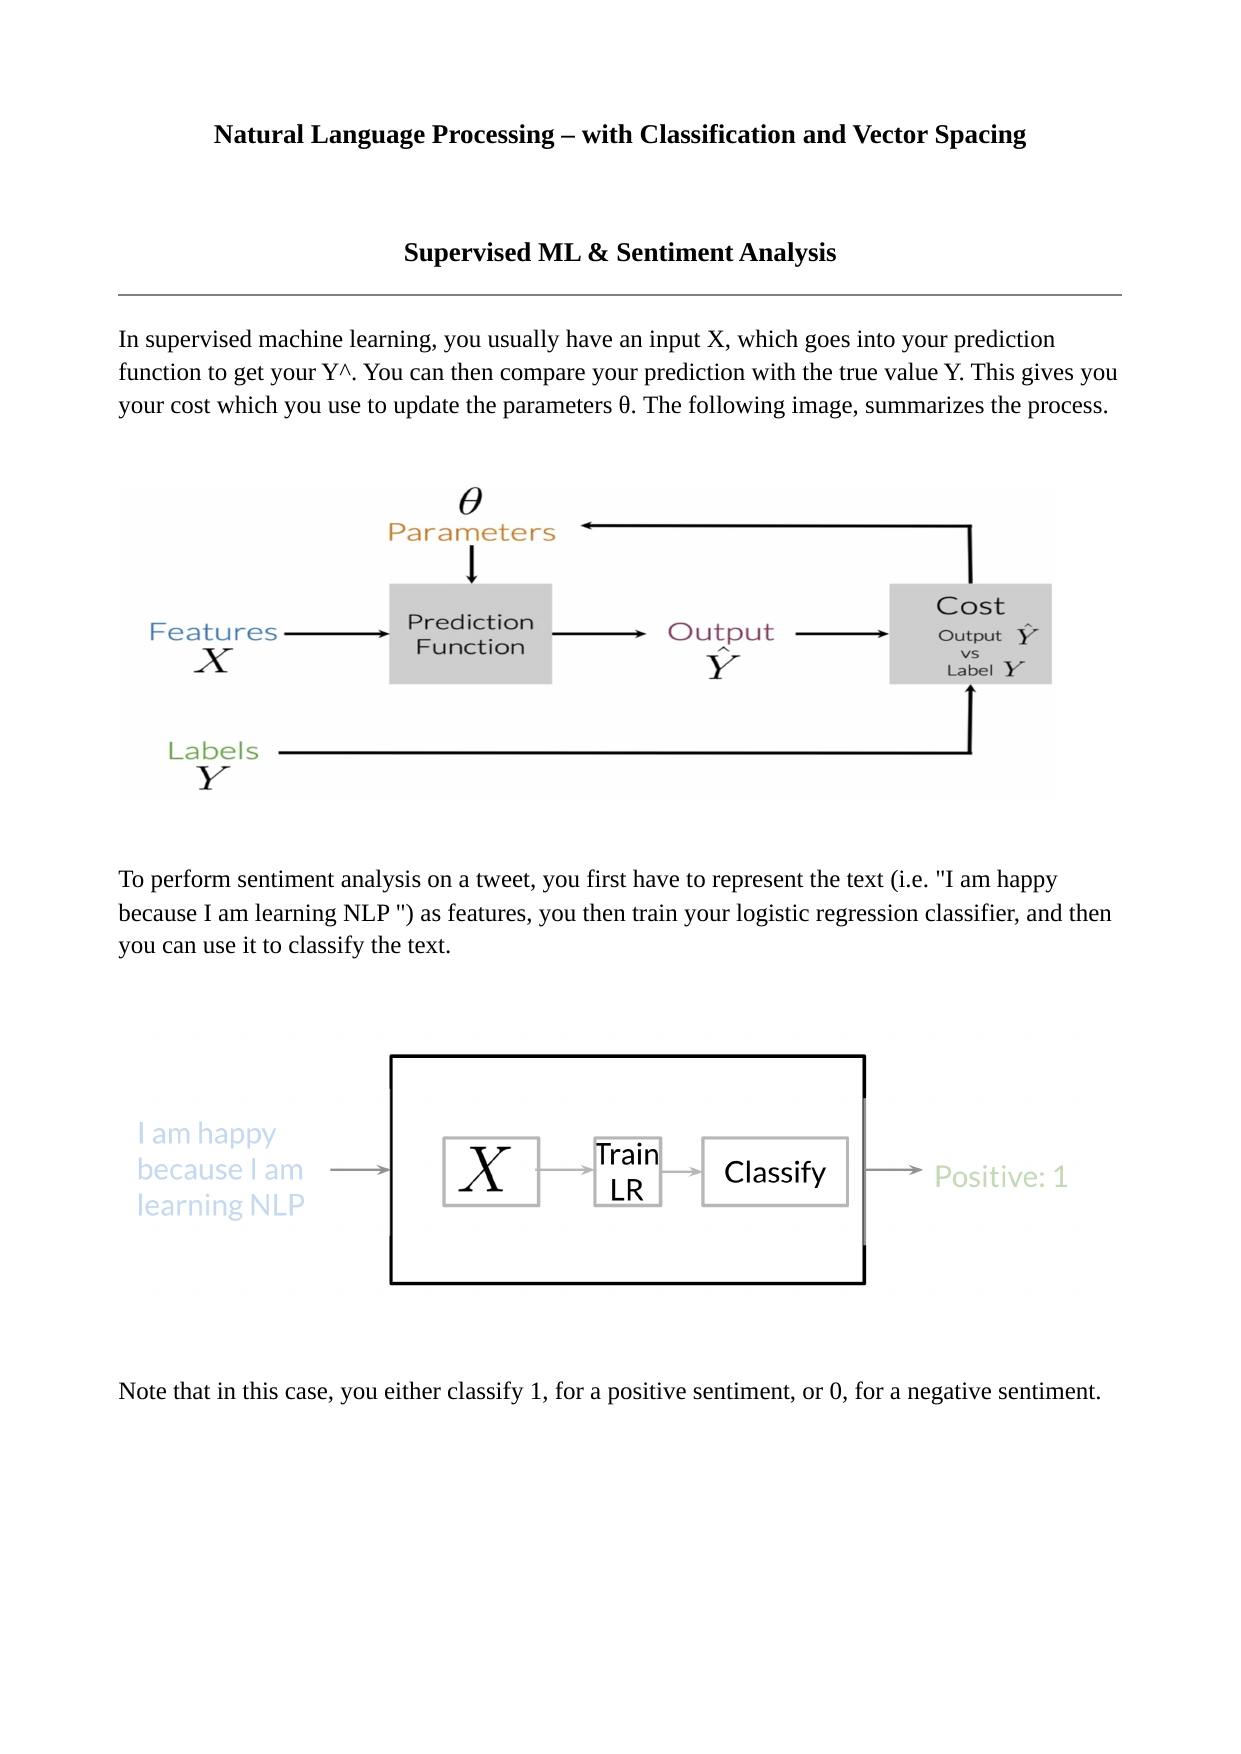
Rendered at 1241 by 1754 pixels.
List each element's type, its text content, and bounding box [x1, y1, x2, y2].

text Note that in this case, you either classify 1, for a positive sentiment, or 0, for a negative sentiment. [118, 1376, 1122, 1405]
text Natural Language Processing – with Classification and Vector Spacing [118, 118, 1122, 149]
picture [118, 1025, 1113, 1310]
picture [118, 485, 1060, 799]
subtitle Supervised ML & Sentiment Analysis [118, 237, 1122, 268]
text In supervised machine learning, you usually have an input X, which goes into your prediction function to get your Y^. You can then compare your prediction with the true value Y. This gives you your cost which you use to update the parameters θ. The following image, summarizes the process. [118, 324, 1122, 419]
text To perform sentiment analysis on a tweet, you first have to represent the text (i.e. "I am happy because I am learning NLP ") as features, you then train your logistic regression classifier, and then you can use it to classify the text. [118, 864, 1122, 959]
